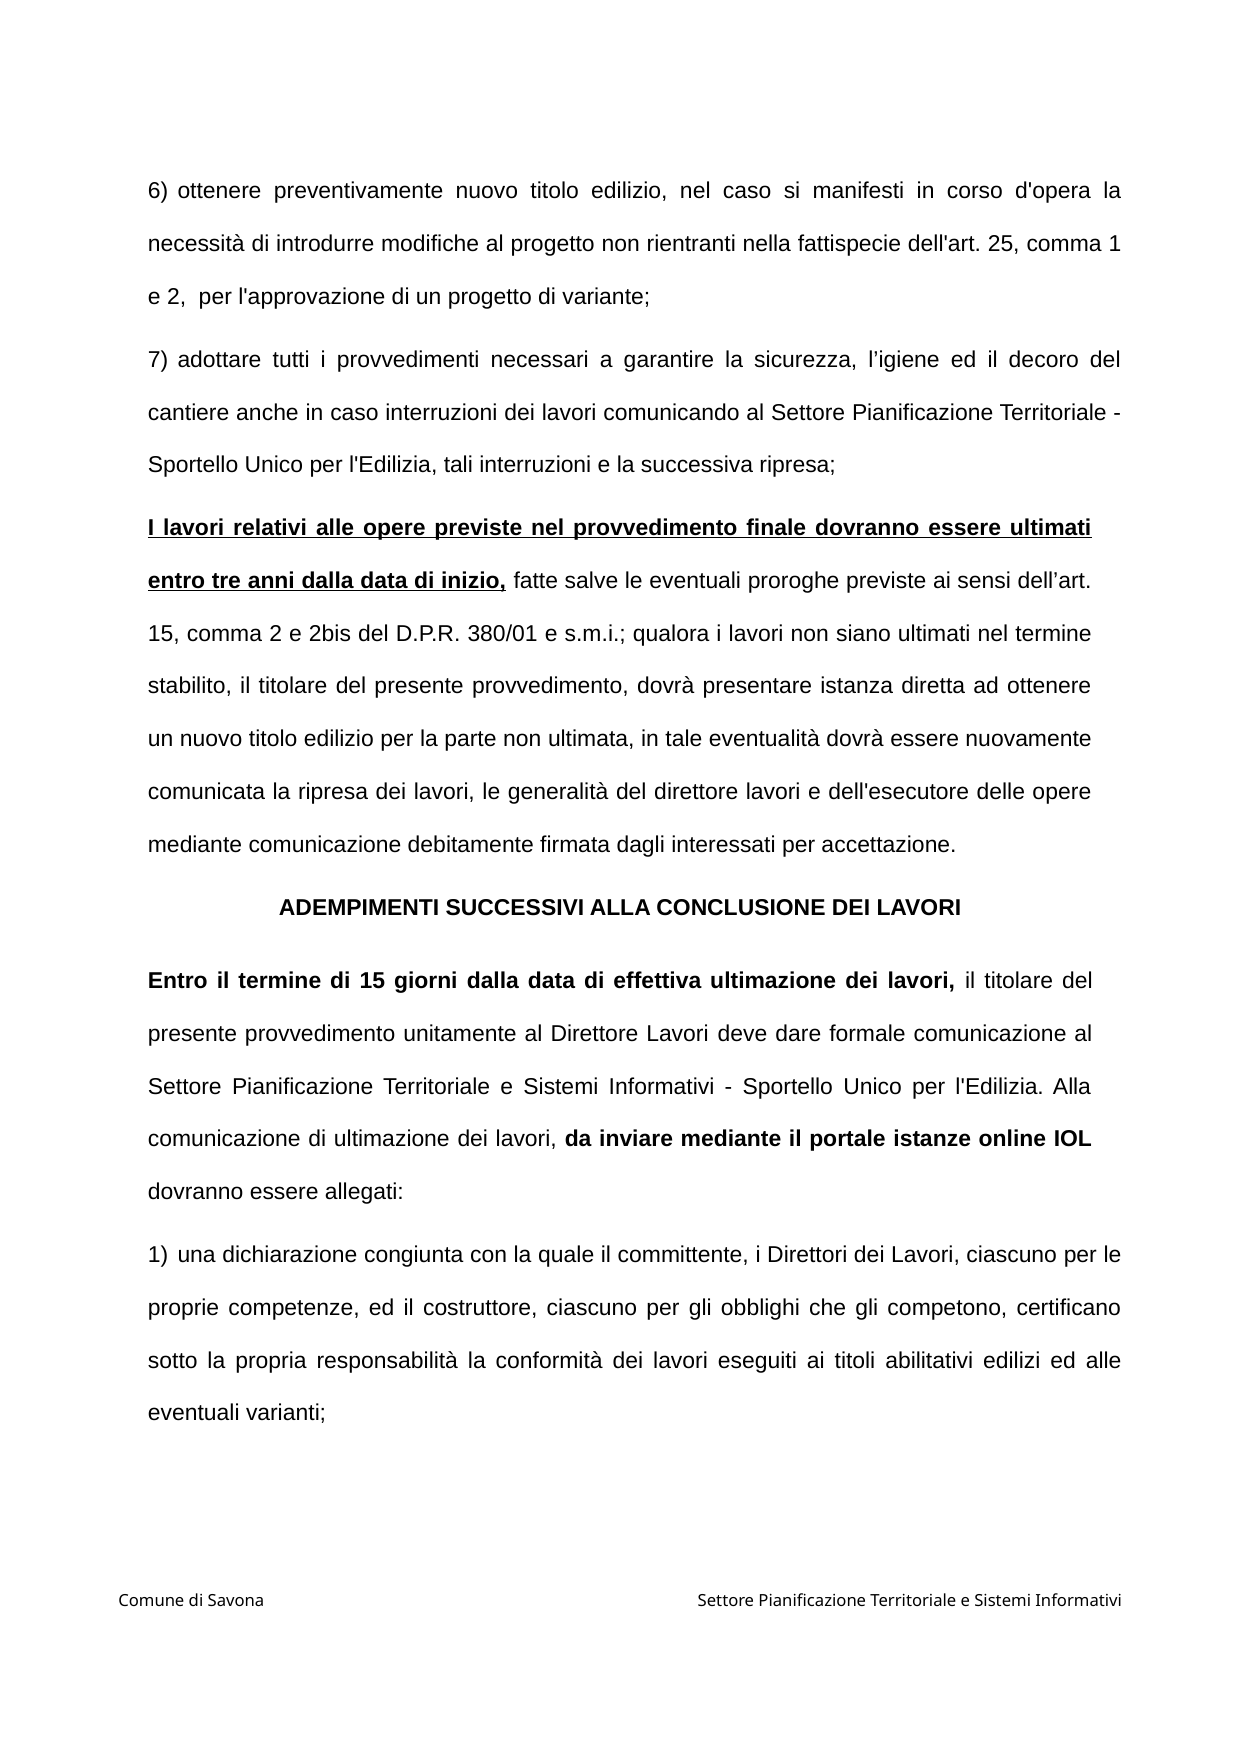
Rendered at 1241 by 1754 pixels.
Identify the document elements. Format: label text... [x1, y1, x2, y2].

text entro tre anni dalla data di inizio, fatte salve le eventuali proroghe previste ai sensi dell’art. 15, comma 2 e 2bis del D.P.R. 380/01 e s.m.i.; qualora i lavori non siano ultimati nel termine stabilito, il titolare del presente provvedimento, dovrà presentare istanza diretta ad ottenere un nuovo titolo edilizio per la parte non ultimata, in tale eventualità dovrà essere nuovamente comunicata la ripresa dei lavori, le generalità del direttore lavori e dell'esecutore delle opere mediante comunicazione debitamente firmata dagli interessati per accettazione. [148, 538, 1092, 857]
text I lavori relativi alle opere previste nel provvedimento finale dovranno essere ultimati [148, 514, 1092, 537]
text ADEMPIMENTI SUCCESSIVI ALLA CONCLUSIONE DEI LAVORI [118, 894, 1122, 920]
list ottenere preventivamente nuovo titolo edilizio, nel caso si manifesti in corso d'opera la necessità di introdurre modifiche al progetto non rientranti nella fattispecie dell'art. 25, comma 1 e 2, per l'approvazione di un progetto di variante; [148, 177, 1122, 309]
list una dichiarazione congiunta con la quale il committente, i Direttori dei Lavori, ciascuno per le proprie competenze, ed il costruttore, ciascuno per gli obblighi che gli competono, certificano sotto la propria responsabilità la conformità dei lavori eseguiti ai titoli abilitativi edilizi ed alle eventuali varianti; [148, 1241, 1122, 1426]
text Entro il termine di 15 giorni dalla data di effettiva ultimazione dei lavori, il titolare del presente provvedimento unitamente al Direttore Lavori deve dare formale comunicazione al Settore Pianificazione Territoriale e Sistemi Informativi - Sportello Unico per l'Edilizia. Alla comunicazione di ultimazione dei lavori, da inviare mediante il portale istanze online IOL dovranno essere allegati: [148, 967, 1092, 1204]
list adottare tutti i provvedimenti necessari a garantire la sicurezza, l’igiene ed il decoro del cantiere anche in caso interruzioni dei lavori comunicando al Settore Pianificazione Territoriale - Sportello Unico per l'Edilizia, tali interruzioni e la successiva ripresa; [148, 346, 1122, 477]
